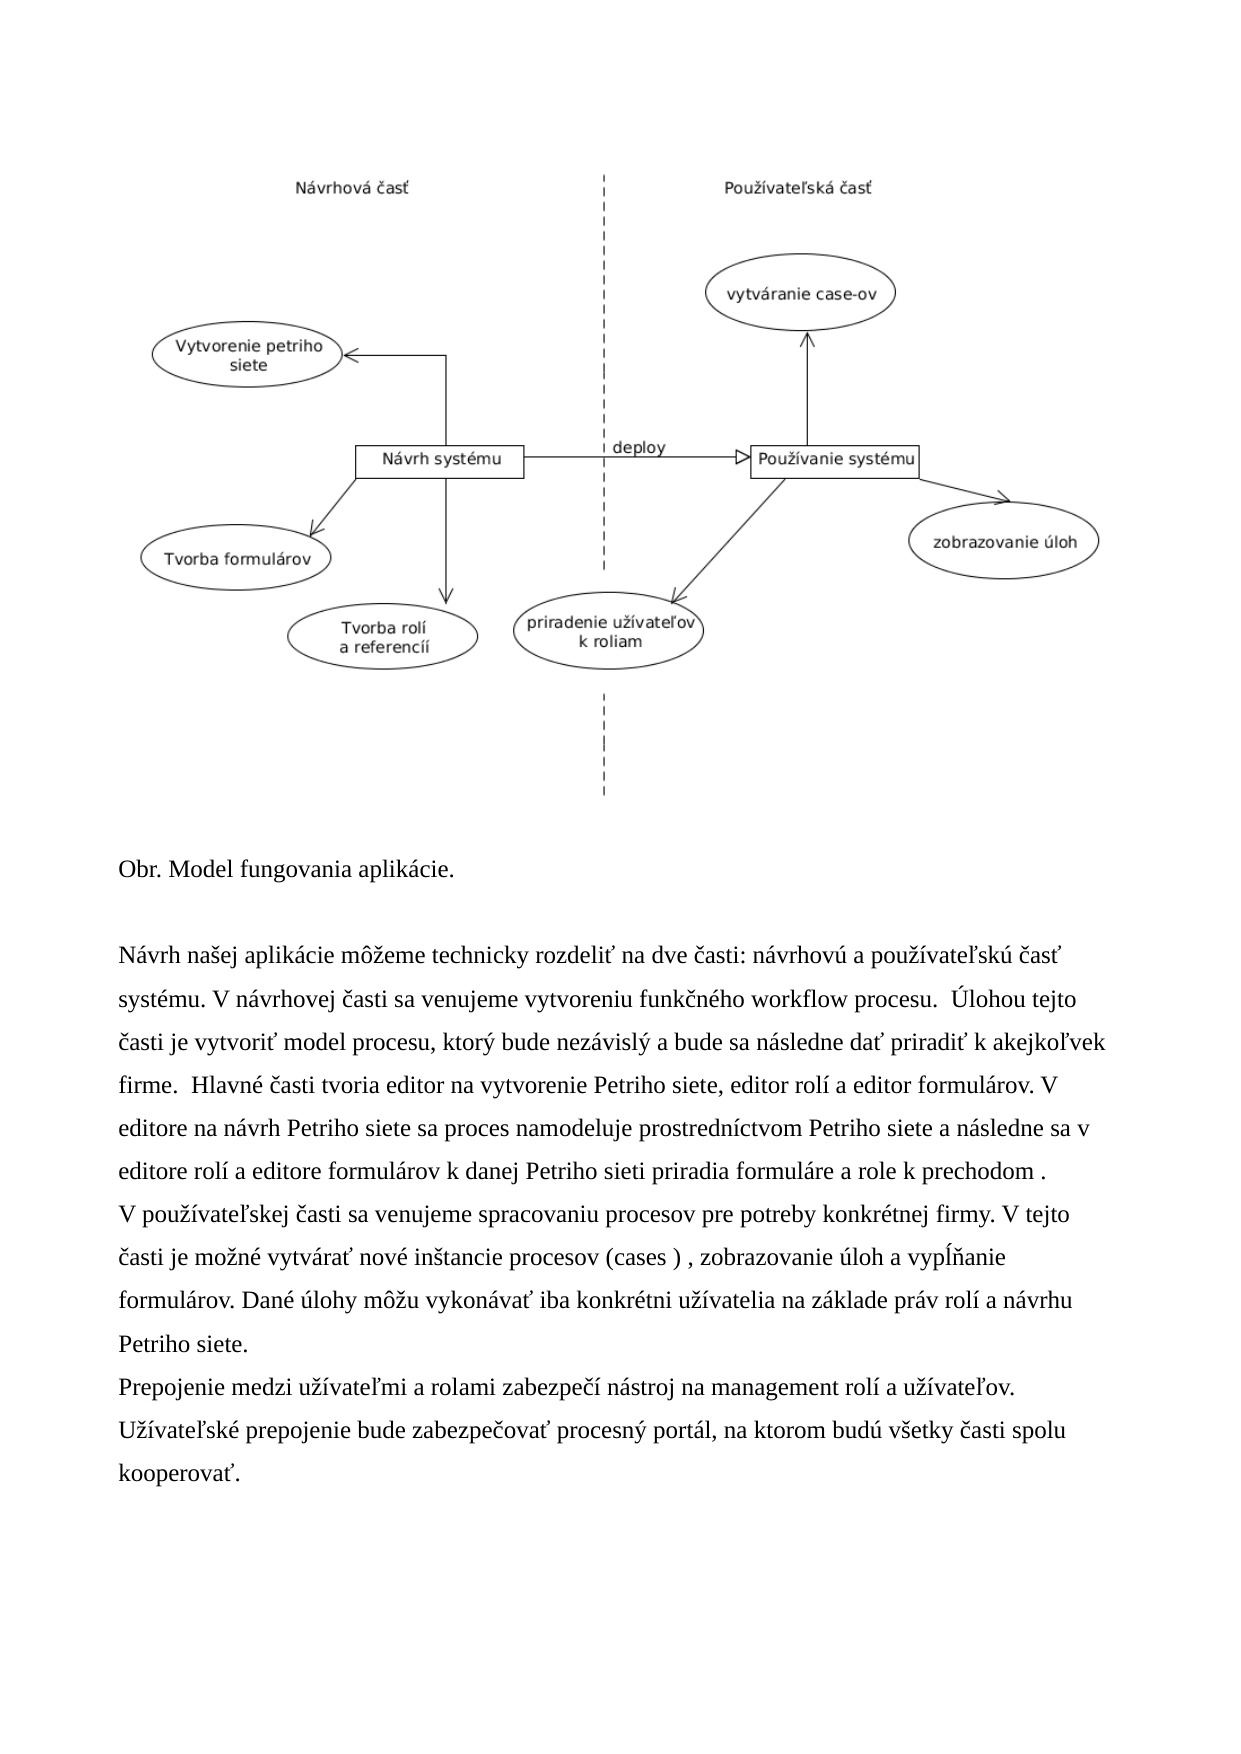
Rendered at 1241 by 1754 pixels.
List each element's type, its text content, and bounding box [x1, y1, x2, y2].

text Prepojenie medzi užívateľmi a rolami zabezpečí nástroj na management rolí a užívateľov. Užívateľské prepojenie bude zabezpečovať procesný portál, na ktorom budú všetky časti spolu kooperovať. [118, 1372, 1122, 1487]
text V používateľskej časti sa venujeme spracovaniu procesov pre potreby konkrétnej firmy. V tejto časti je možné vytvárať nové inštancie procesov (cases ) , zobrazovanie úloh a vypĺňanie formulárov. Dané úlohy môžu vykonávať iba konkrétni užívatelia na základe práv rolí a návrhu Petriho siete. [118, 1199, 1122, 1357]
text Obr. Model fungovania aplikácie. [118, 840, 1122, 883]
text Návrh našej aplikácie môžeme technicky rozdeliť na dve časti: návrhovú a používateľskú časť systému. V návrhovej časti sa venujeme vytvoreniu funkčného workflow procesu. Úlohou tejto časti je vytvoriť model procesu, ktorý bude nezávislý a bude sa následne dať priradiť k akejkoľvek firme. Hlavné časti tvoria editor na vytvorenie Petriho siete, editor rolí a editor formulárov. V editore na návrh Petriho siete sa proces namodeluje prostredníctvom Petriho siete a následne sa v editore rolí a editore formulárov k danej Petriho sieti priradia formuláre a role k prechodom . [118, 941, 1122, 1185]
